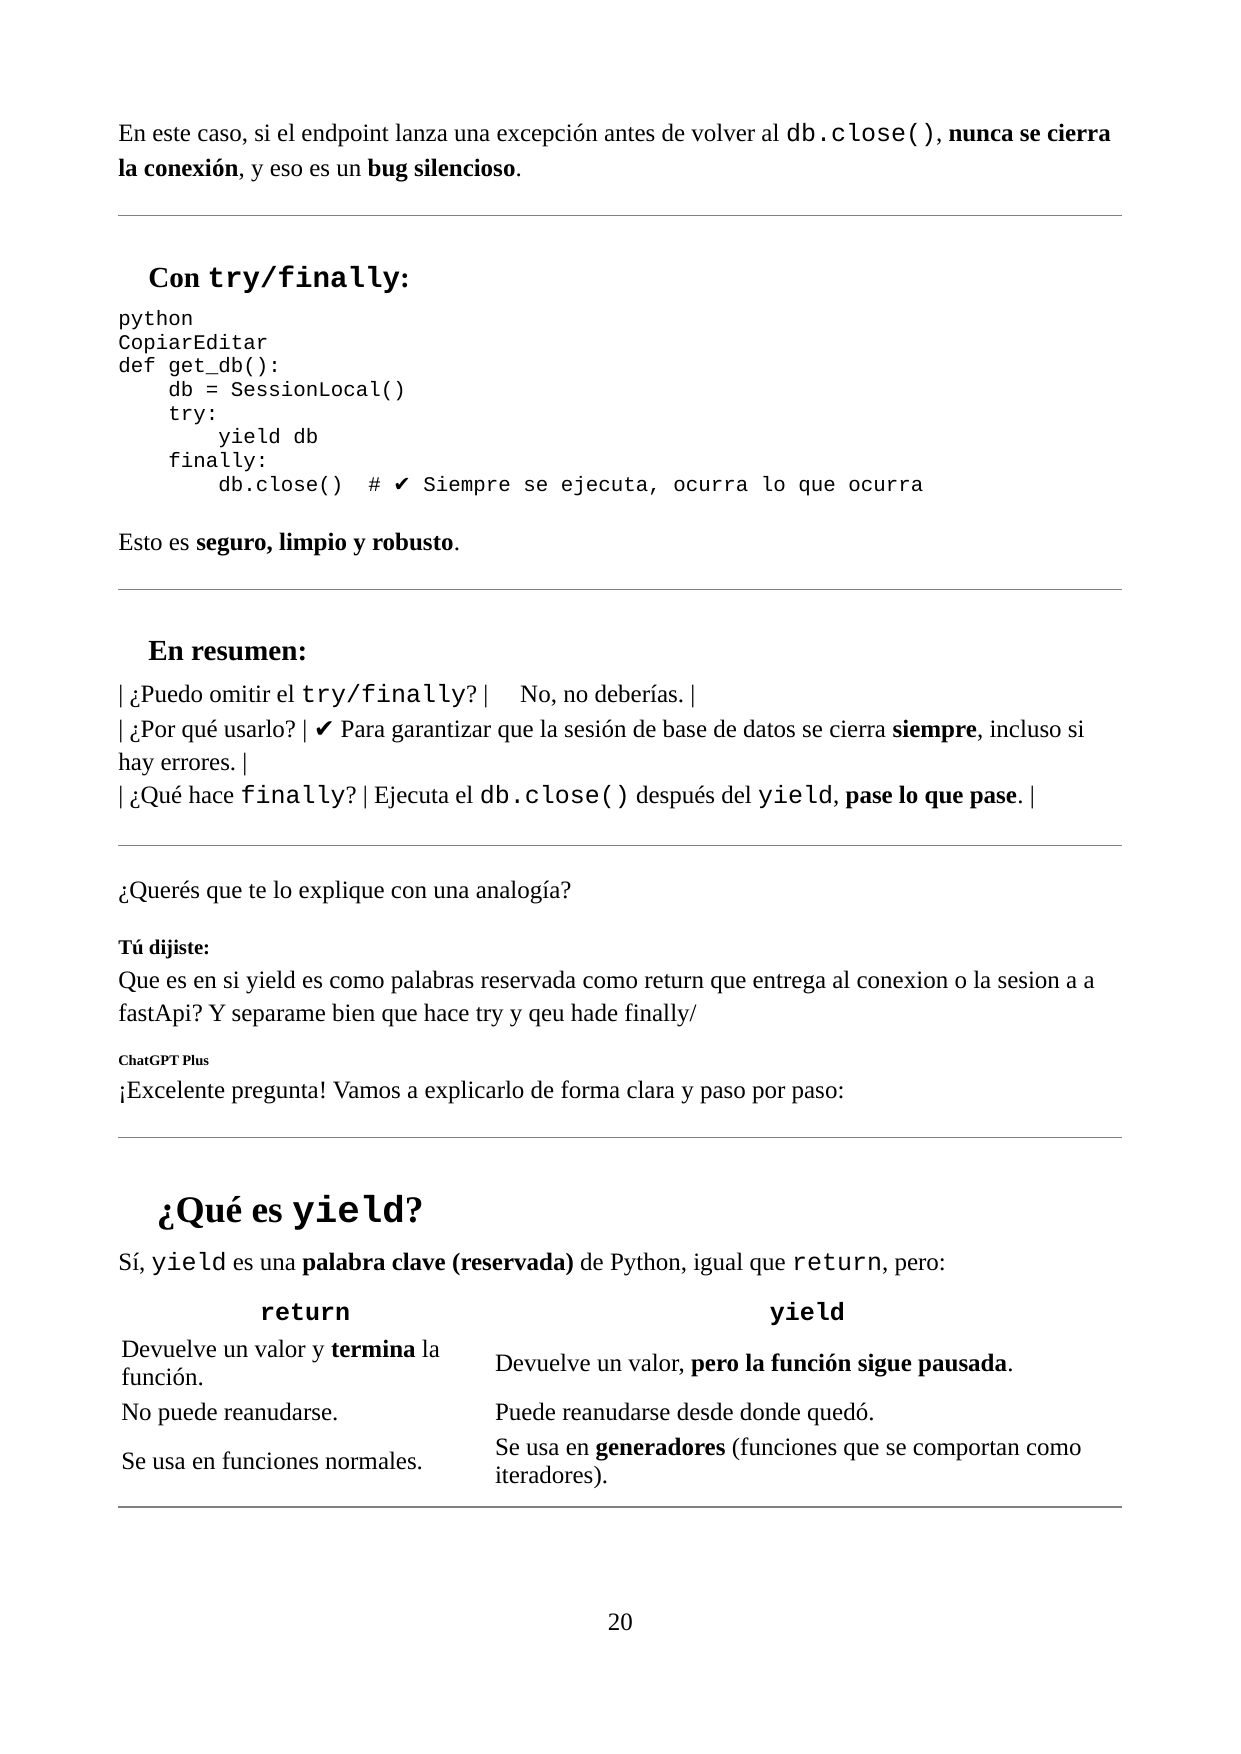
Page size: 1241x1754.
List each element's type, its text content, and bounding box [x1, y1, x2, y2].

text db.close() # ✔️ Siempre se ejecuta, ocurra lo que ocurra [118, 474, 1122, 497]
table_header return [118, 1297, 492, 1331]
table_cell Se usa en funciones normales. [118, 1429, 492, 1492]
text def get_db(): [118, 356, 1122, 379]
text python [118, 308, 1122, 332]
table_header yield [492, 1297, 1122, 1331]
text CopiarEditar [118, 332, 1122, 356]
text try: [118, 403, 1122, 426]
text finally: [118, 450, 1122, 474]
text ¡Excelente pregunta! Vamos a explicarlo de forma clara y paso por paso: [118, 1075, 1122, 1104]
subtitle ✅ Con try/finally: [118, 260, 1122, 296]
text Sí, yield es una palabra clave (reservada) de Python, igual que return, pero: [118, 1247, 1122, 1277]
subtitle 🧠 En resumen: [118, 633, 1122, 667]
table_cell No puede reanudarse. [118, 1394, 492, 1429]
text Que es en si yield es como palabras reservada como return que entrega al conexion o la sesion a a fastApi? Y separame bien que hace try y qeu hade finally/ [118, 965, 1122, 1027]
table_cell Se usa en generadores (funciones que se comportan como iteradores). [492, 1429, 1122, 1492]
table_cell Devuelve un valor y termina la función. [118, 1331, 492, 1394]
text ¿Querés que te lo explique con una analogía? [118, 875, 1122, 903]
table_cell Puede reanudarse desde donde quedó. [492, 1394, 1122, 1429]
text | ¿Puedo omitir el try/finally? | ❌ No, no deberías. | | ¿Por qué usarlo? | ✔️ Para garantizar que la sesión de base de datos se cierra siempre, incluso si hay errores. | | ¿Qué hace finally? | Ejecuta el db.close() después del yield, pase lo que pase. | [118, 679, 1122, 811]
subtitle Tú dijiste: [118, 935, 1122, 959]
text yield db [118, 426, 1122, 450]
table_cell Devuelve un valor, pero la función sigue pausada. [492, 1331, 1122, 1394]
text En este caso, si el endpoint lanza una excepción antes de volver al db.close(), nunca se cierra la conexión, y eso es un bug silencioso. [118, 118, 1122, 182]
subtitle ✅ ¿Qué es yield? [118, 1188, 1122, 1234]
text Esto es seguro, limpio y robusto. [118, 527, 1122, 556]
subtitle ChatGPT Plus [118, 1052, 1122, 1069]
text db = SessionLocal() [118, 379, 1122, 403]
